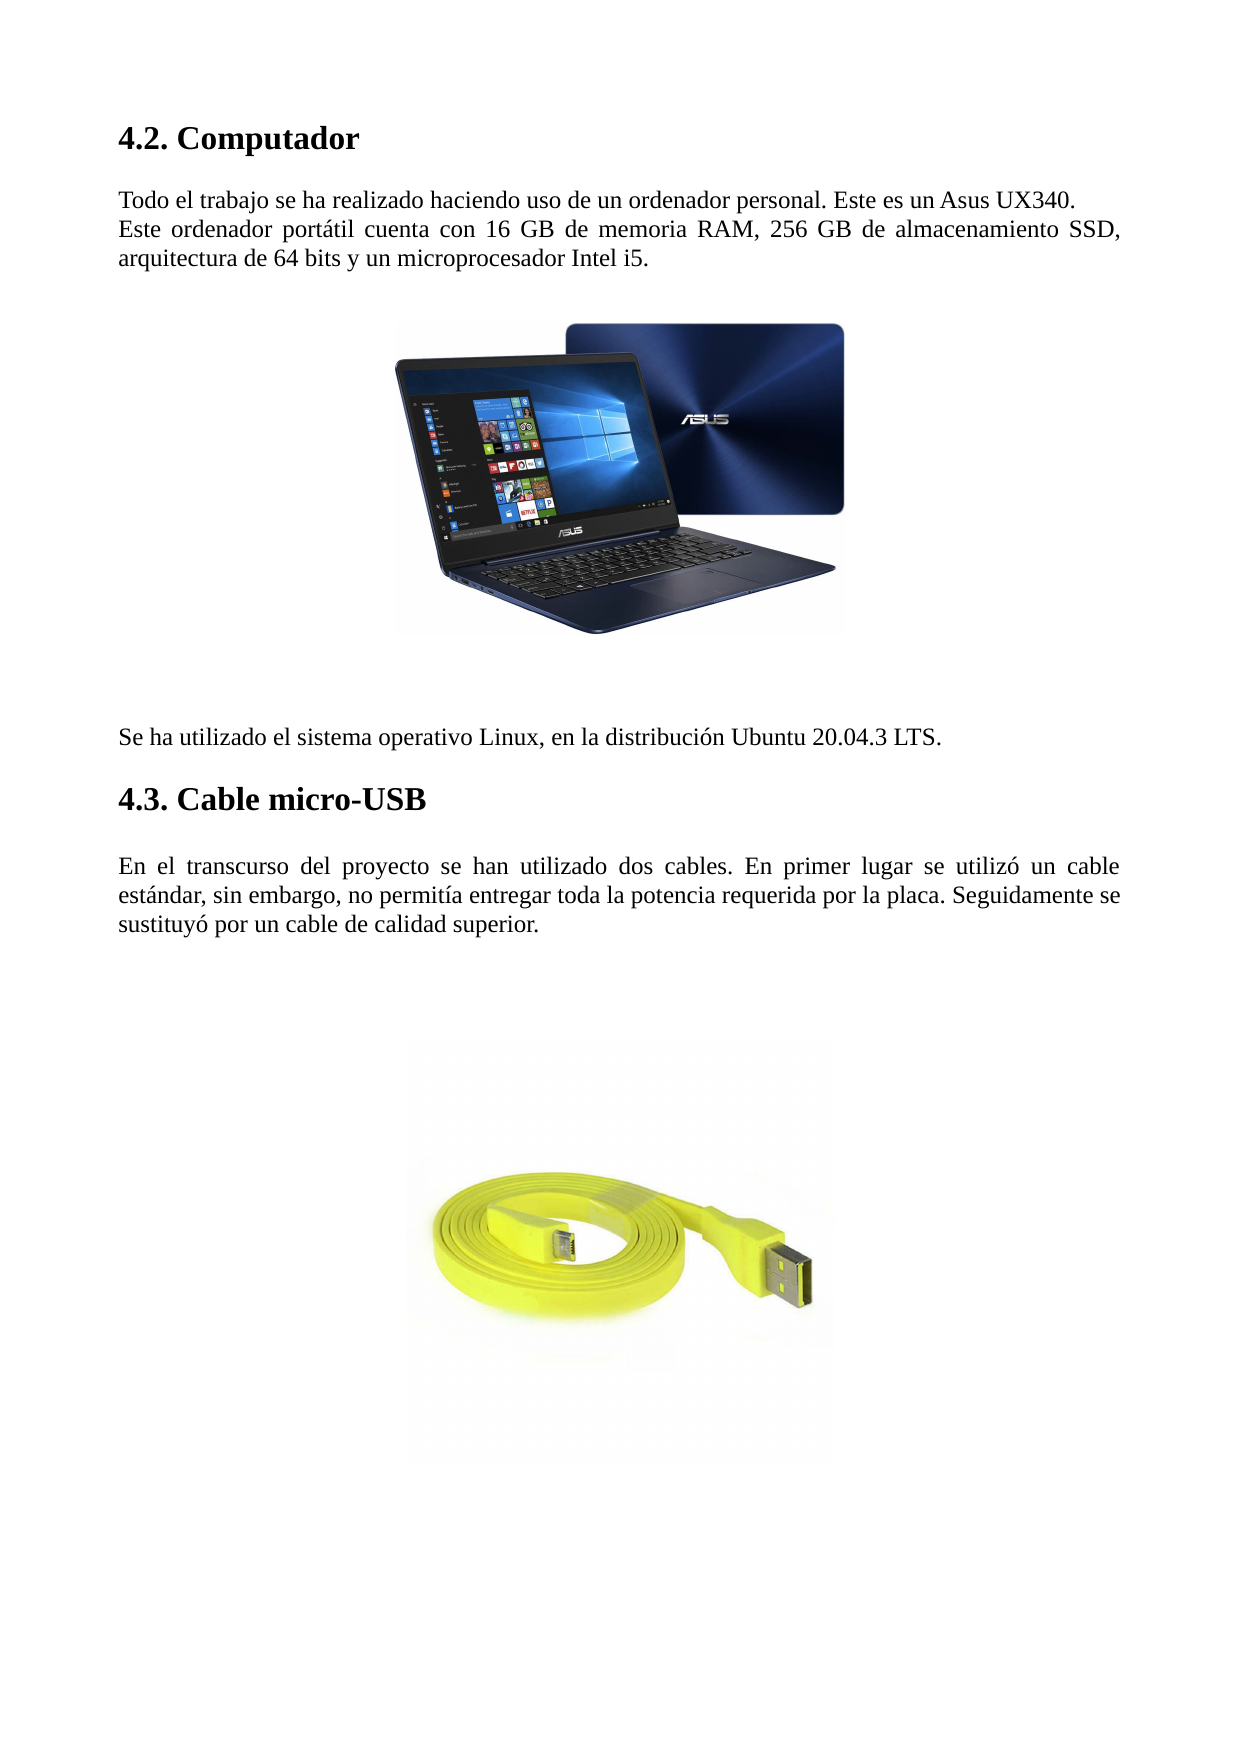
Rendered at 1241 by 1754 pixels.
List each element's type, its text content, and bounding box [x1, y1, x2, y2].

text Este ordenador portátil cuenta con 16 GB de memoria RAM, 256 GB de almacenamiento SSD, arquitectura de 64 bits y un microprocesador Intel i5. [118, 214, 1122, 271]
text 4.3. Cable micro-USB [118, 779, 1122, 818]
text En el transcurso del proyecto se han utilizado dos cables. En primer lugar se utilizó un cable estándar, sin embargo, no permitía entregar toda la potencia requerida por la placa. Seguidamente se sustituyó por un cable de calidad superior. [118, 851, 1122, 938]
picture [405, 1038, 835, 1467]
text 4.2. Computador [118, 118, 1122, 156]
text Todo el trabajo se ha realizado haciendo uso de un ordenador personal. Este es un Asus UX340. [118, 185, 1122, 214]
picture [394, 322, 846, 636]
text Se ha utilizado el sistema operativo Linux, en la distribución Ubuntu 20.04.3 LTS. [118, 722, 1122, 751]
